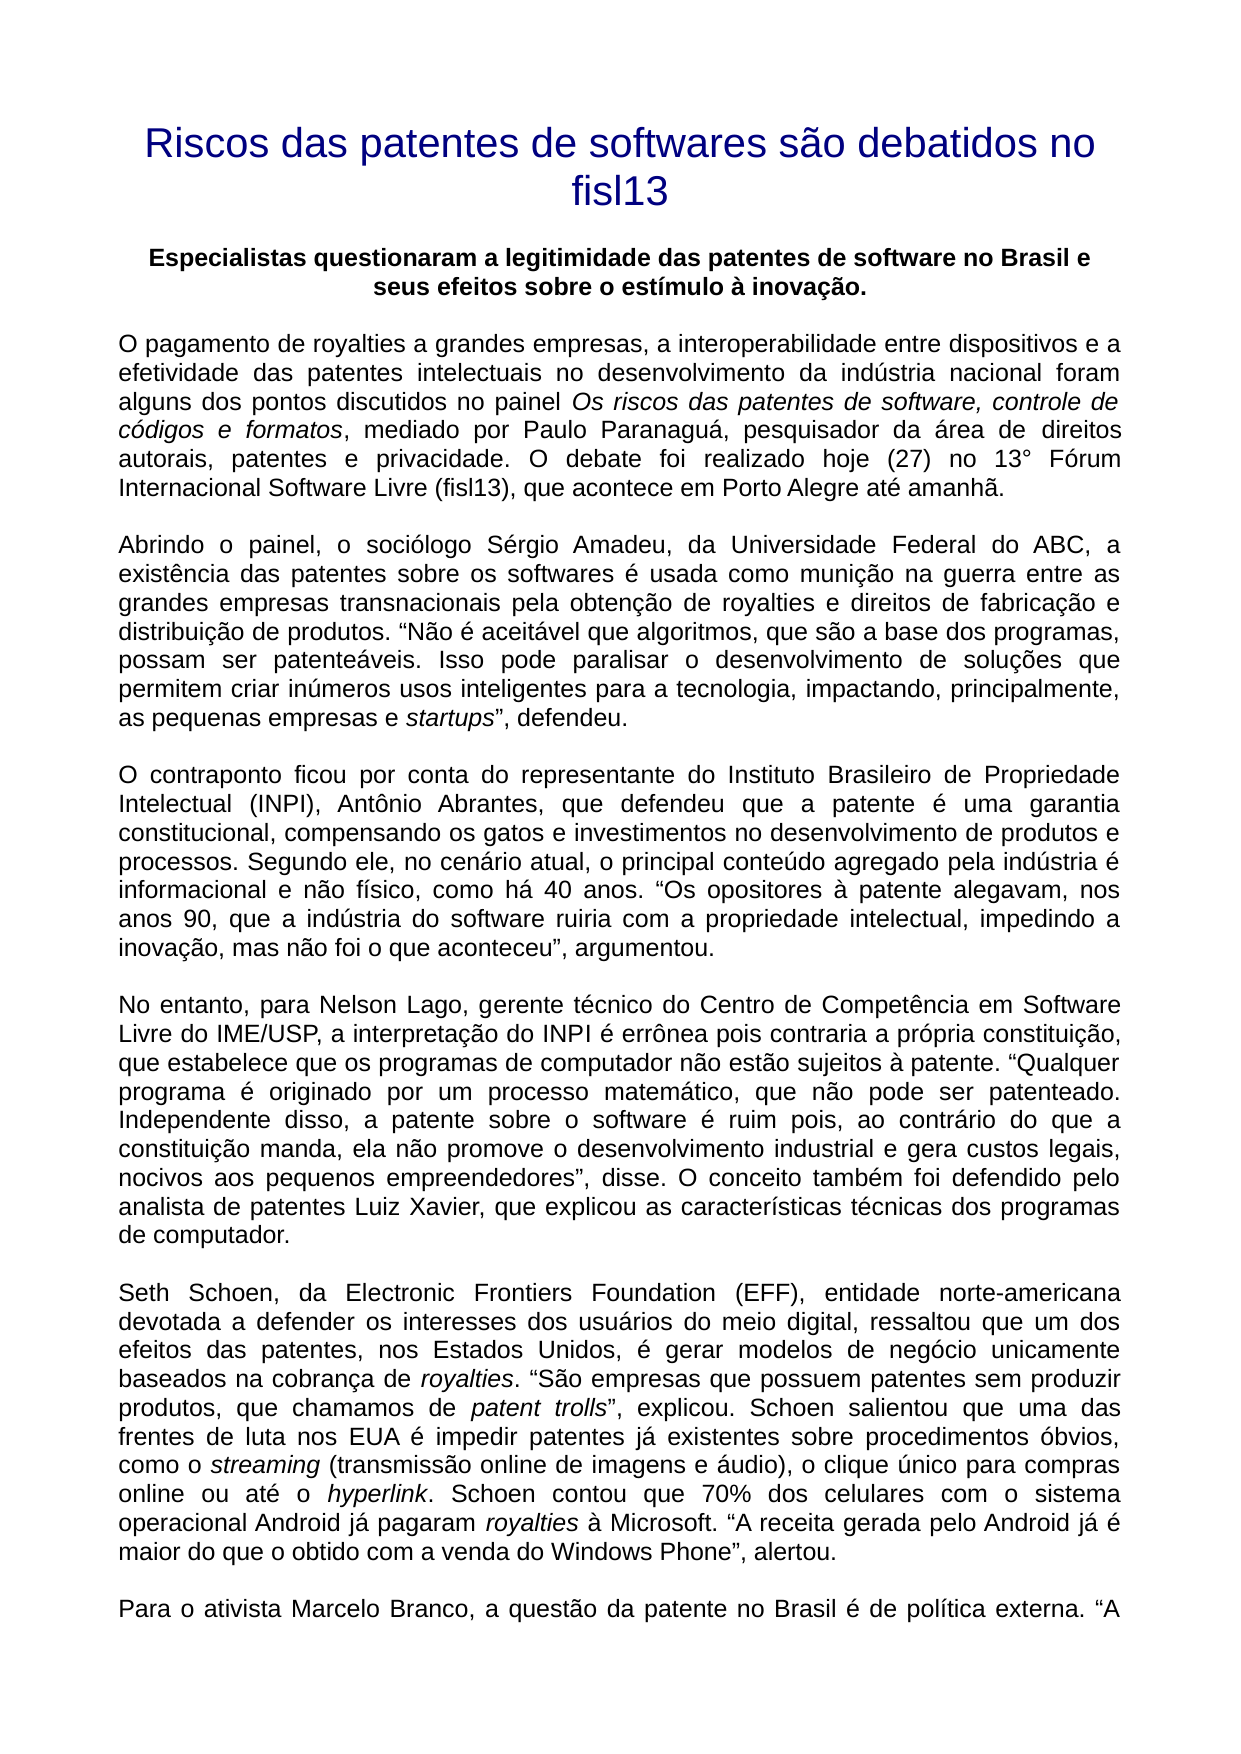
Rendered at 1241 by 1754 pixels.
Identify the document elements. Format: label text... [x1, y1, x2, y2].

text O pagamento de royalties a grandes empresas, a interoperabilidade entre dispositivos e a efetividade das patentes intelectuais no desenvolvimento da indústria nacional foram alguns dos pontos discutidos no painel Os riscos das patentes de software, controle de códigos e formatos, mediado por Paulo Paranaguá, pesquisador da área de direitos autorais, patentes e privacidade. O debate foi realizado hoje (27) no 13° Fórum Internacional Software Livre (fisl13), que acontece em Porto Alegre até amanhã. [118, 329, 1122, 501]
text Seth Schoen, da Electronic Frontiers Foundation (EFF), entidade norte-americana devotada a defender os interesses dos usuários do meio digital, ressaltou que um dos efeitos das patentes, nos Estados Unidos, é gerar modelos de negócio unicamente baseados na cobrança de royalties. “São empresas que possuem patentes sem produzir produtos, que chamamos de patent trolls”, explicou. Schoen salientou que uma das frentes de luta nos EUA é impedir patentes já existentes sobre procedimentos óbvios, como o streaming (transmissão online de imagens e áudio), o clique único para compras online ou até o hyperlink. Schoen contou que 70% dos celulares com o sistema operacional Android já pagaram royalties à Microsoft. “A receita gerada pelo Android já é maior do que o obtido com a venda do Windows Phone”, alertou. [118, 1278, 1122, 1565]
text No entanto, para Nelson Lago, gerente técnico do Centro de Competência em Software Livre do IME/USP, a interpretação do INPI é errônea pois contraria a própria constituição, que estabelece que os programas de computador não estão sujeitos à patente. “Qualquer programa é originado por um processo matemático, que não pode ser patenteado. Independente disso, a patente sobre o software é ruim pois, ao contrário do que a constituição manda, ela não promove o desenvolvimento industrial e gera custos legais, nocivos aos pequenos empreendedores”, disse. O conceito também foi defendido pelo analista de patentes Luiz Xavier, que explicou as características técnicas dos programas de computador. [118, 990, 1122, 1249]
text Para o ativista Marcelo Branco, a questão da patente no Brasil é de política externa. “A [118, 1594, 1122, 1623]
text Riscos das patentes de softwares são debatidos no fisl13 [118, 118, 1122, 214]
text Especialistas questionaram a legitimidade das patentes de software no Brasil e seus efeitos sobre o estímulo à inovação. [118, 243, 1122, 300]
text Abrindo o painel, o sociólogo Sérgio Amadeu, da Universidade Federal do ABC, a existência das patentes sobre os softwares é usada como munição na guerra entre as grandes empresas transnacionais pela obtenção de royalties e direitos de fabricação e distribuição de produtos. “Não é aceitável que algoritmos, que são a base dos programas, possam ser patenteáveis. Isso pode paralisar o desenvolvimento de soluções que permitem criar inúmeros usos inteligentes para a tecnologia, impactando, principalmente, as pequenas empresas e startups”, defendeu. [118, 530, 1122, 731]
text O contraponto ficou por conta do representante do Instituto Brasileiro de Propriedade Intelectual (INPI), Antônio Abrantes, que defendeu que a patente é uma garantia constitucional, compensando os gatos e investimentos no desenvolvimento de produtos e processos. Segundo ele, no cenário atual, o principal conteúdo agregado pela indústria é informacional e não físico, como há 40 anos. “Os opositores à patente alegavam, nos anos 90, que a indústria do software ruiria com a propriedade intelectual, impedindo a inovação, mas não foi o que aconteceu”, argumentou. [118, 760, 1122, 961]
